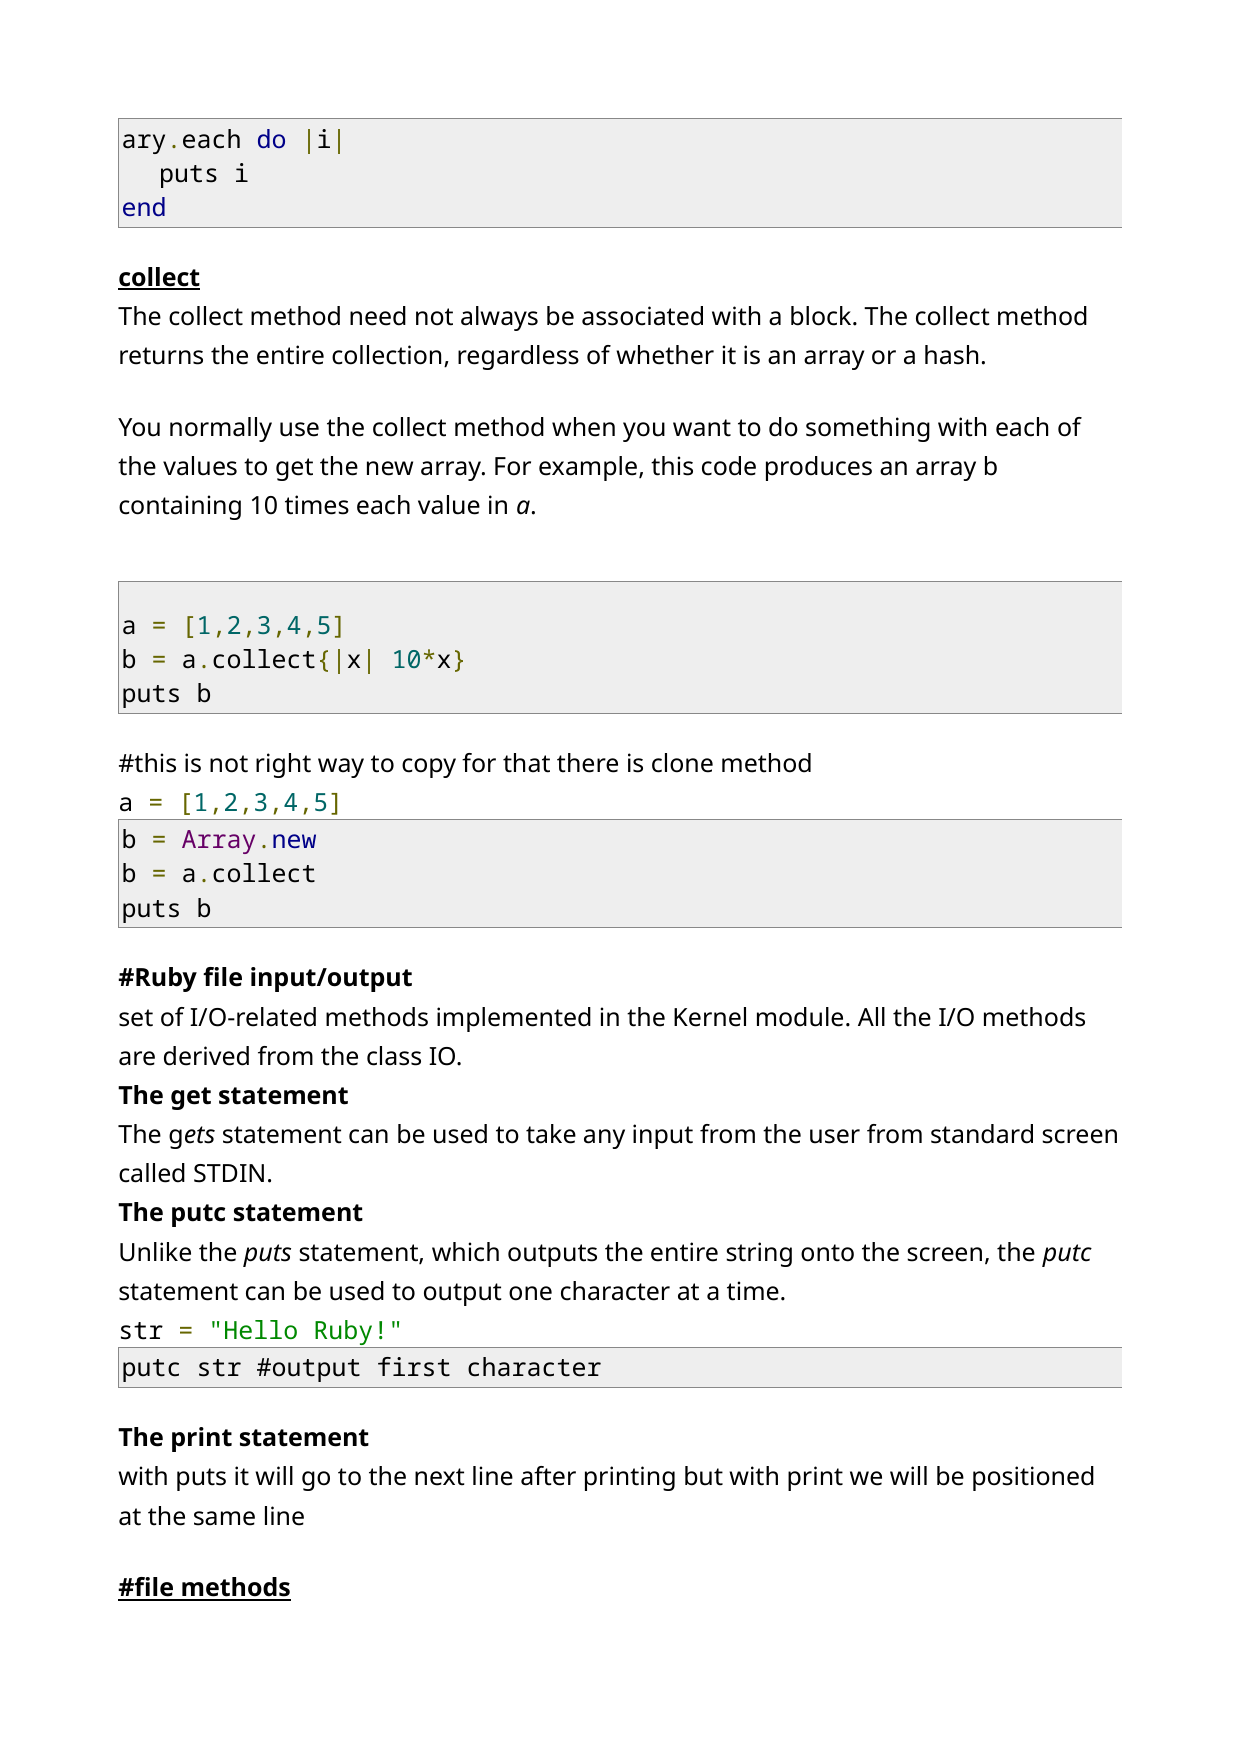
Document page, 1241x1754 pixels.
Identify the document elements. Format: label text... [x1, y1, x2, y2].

text #Ruby file input/output [118, 960, 1122, 994]
text puts b [119, 672, 1122, 713]
text str = "Hello Ruby!" [118, 1313, 1122, 1347]
text collect [118, 259, 1122, 293]
text The collect method need not always be associated with a block. The collect method returns the entire collection, regardless of whether it is an array or a hash. [118, 298, 1122, 372]
text puts i [119, 152, 1122, 186]
text b = Array.new [119, 820, 1122, 853]
text The gets statement can be used to take any input from the user from standard screen called STDIN. [118, 1117, 1122, 1190]
text The print statement [118, 1420, 1122, 1454]
text puts b [119, 887, 1122, 927]
text ary.each do |i| [119, 119, 1122, 152]
text with puts it will go to the next line after printing but with print we will be positioned at the same line [118, 1459, 1122, 1532]
text The putc statement [118, 1195, 1122, 1229]
text The get statement [118, 1078, 1122, 1112]
text You normally use the collect method when you want to do something with each of the values to get the new array. For example, this code produces an array b containing 10 times each value in a. [118, 409, 1122, 522]
text a = [1,2,3,4,5] [119, 604, 1122, 638]
text set of I/O-related methods implemented in the Kernel module. All the I/O methods are derived from the class IO. [118, 999, 1122, 1072]
text #this is not right way to copy for that there is clone method [118, 746, 1122, 780]
text a = [1,2,3,4,5] [118, 785, 1122, 819]
text Unlike the puts statement, which outputs the entire string onto the screen, the putc statement can be used to output one character at a time. [118, 1234, 1122, 1307]
text Live Demo [118, 527, 1091, 561]
text putc str #output first character [119, 1348, 1122, 1387]
text end [119, 186, 1122, 227]
text b = a.collect [119, 853, 1122, 887]
text b = a.collect{|x| 10*x} [119, 638, 1122, 672]
text #file methods [118, 1570, 1122, 1604]
